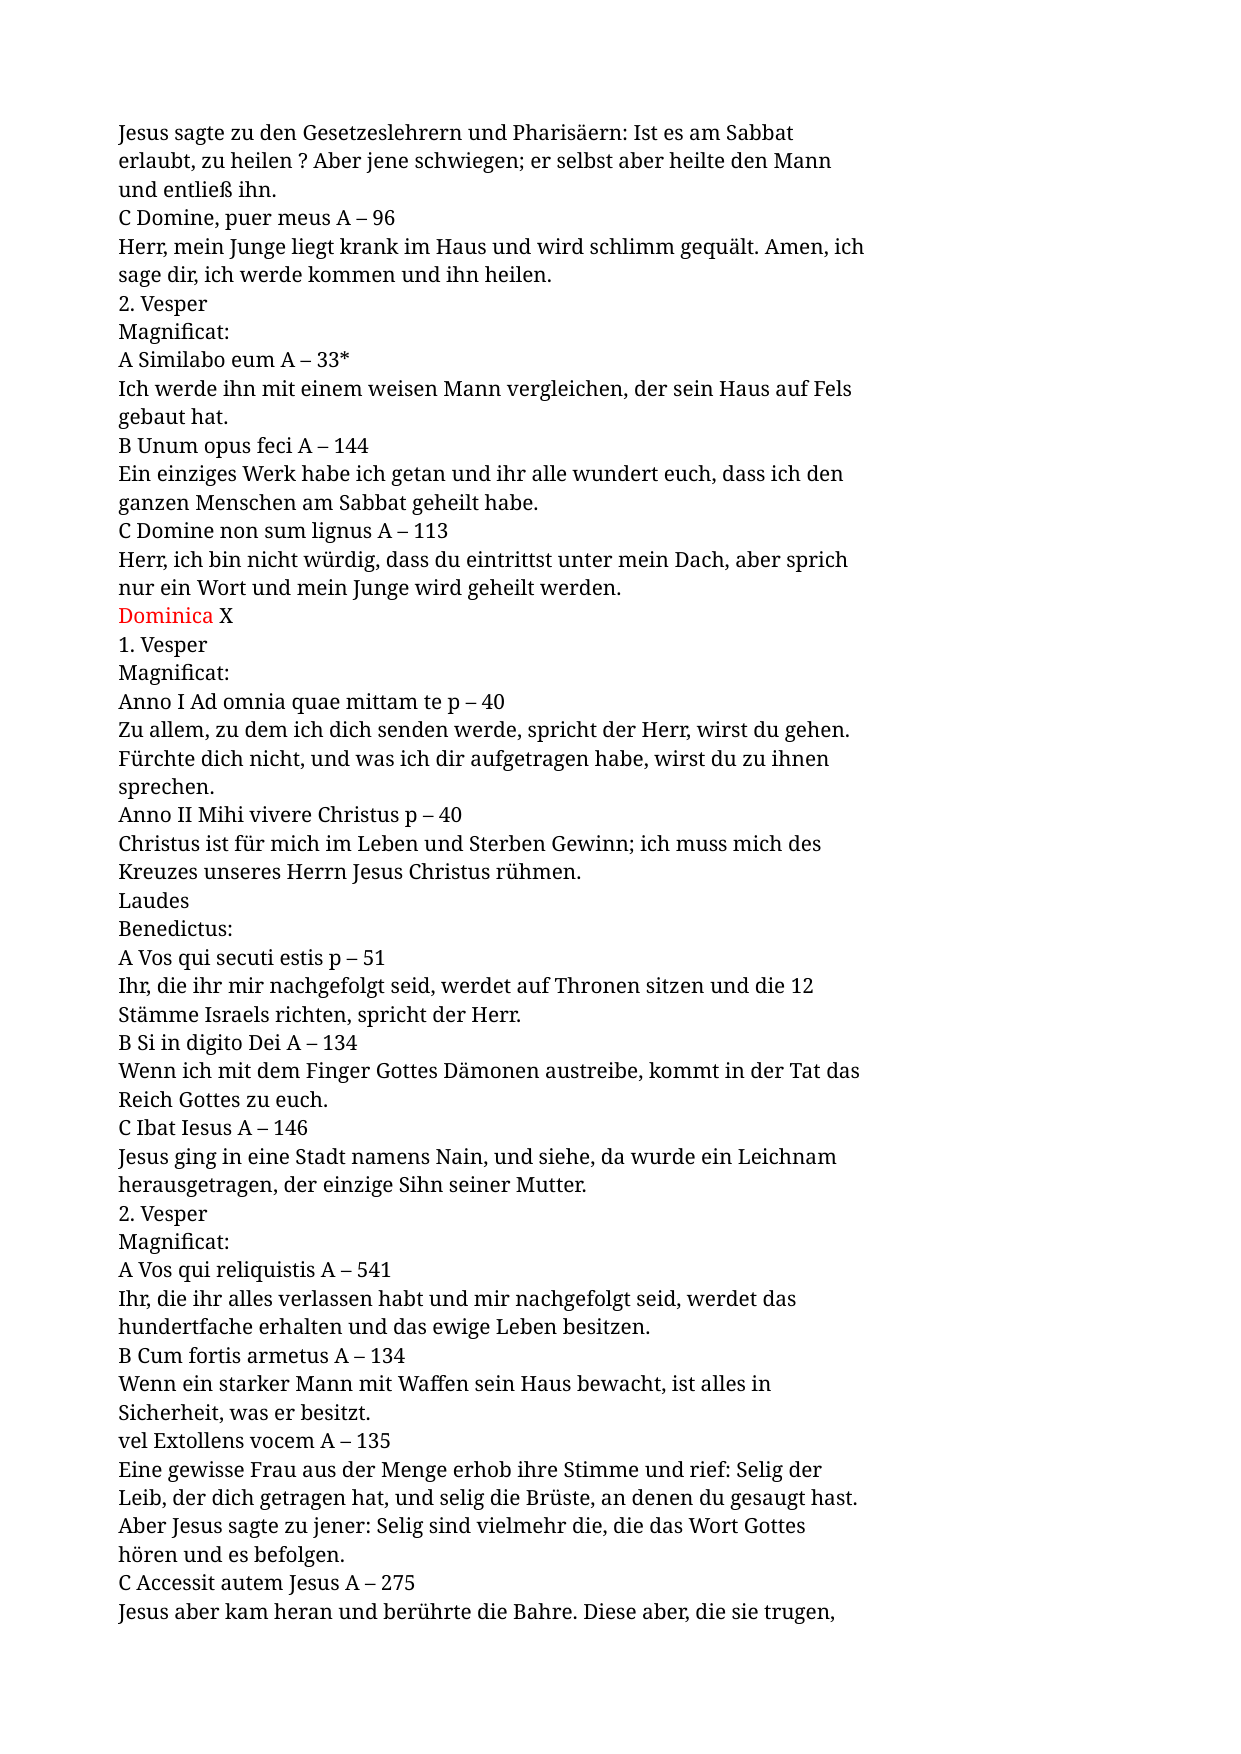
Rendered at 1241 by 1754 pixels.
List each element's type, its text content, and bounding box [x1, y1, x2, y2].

text Ich werde ihn mit einem weisen Mann vergleichen, der sein Haus auf Fels [118, 374, 1122, 402]
text 2. Vesper [118, 1199, 1122, 1227]
text sprechen. [118, 772, 1122, 801]
text B Cum fortis armetus A – 134 [118, 1341, 1122, 1369]
text A Vos qui reliquistis A – 541 [118, 1256, 1122, 1284]
text ganzen Menschen am Sabbat geheilt habe. [118, 488, 1122, 516]
text Aber Jesus sagte zu jener: Selig sind vielmehr die, die das Wort Gottes [118, 1512, 1122, 1540]
text Fürchte dich nicht, und was ich dir aufgetragen habe, wirst du zu ihnen [118, 744, 1122, 772]
text Sicherheit, was er besitzt. [118, 1398, 1122, 1426]
text Herr, mein Junge liegt krank im Haus und wird schlimm gequält. Amen, ich [118, 232, 1122, 260]
text Dominica X [118, 602, 1122, 630]
text Magnificat: [118, 317, 1122, 346]
text Kreuzes unseres Herrn Jesus Christus rühmen. [118, 857, 1122, 886]
text Magnificat: [118, 658, 1122, 687]
text Anno II Mihi vivere Christus p – 40 [118, 801, 1122, 829]
text Laudes [118, 886, 1122, 914]
text Anno I Ad omnia quae mittam te p – 40 [118, 687, 1122, 715]
text Jesus sagte zu den Gesetzeslehrern und Pharisäern: Ist es am Sabbat [118, 118, 1122, 147]
text Zu allem, zu dem ich dich senden werde, spricht der Herr, wirst du gehen. [118, 715, 1122, 744]
text Jesus aber kam heran und berührte die Bahre. Diese aber, die sie trugen, [118, 1597, 1122, 1625]
text herausgetragen, der einzige Sihn seiner Mutter. [118, 1170, 1122, 1199]
text Leib, der dich getragen hat, und selig die Brüste, an denen du gesaugt hast. [118, 1483, 1122, 1512]
text Magnificat: [118, 1227, 1122, 1256]
text Herr, ich bin nicht würdig, dass du eintrittst unter mein Dach, aber sprich [118, 545, 1122, 573]
text Ihr, die ihr mir nachgefolgt seid, werdet auf Thronen sitzen und die 12 [118, 971, 1122, 1000]
text A Vos qui secuti estis p – 51 [118, 943, 1122, 971]
text Christus ist für mich im Leben und Sterben Gewinn; ich muss mich des [118, 829, 1122, 857]
text C Domine, puer meus A – 96 [118, 203, 1122, 232]
text gebaut hat. [118, 402, 1122, 431]
text Wenn ich mit dem Finger Gottes Dämonen austreibe, kommt in der Tat das [118, 1057, 1122, 1085]
text Benedictus: [118, 914, 1122, 943]
text erlaubt, zu heilen ? Aber jene schwiegen; er selbst aber heilte den Mann [118, 147, 1122, 175]
text Ein einziges Werk habe ich getan und ihr alle wundert euch, dass ich den [118, 459, 1122, 488]
text A Similabo eum A – 33* [118, 346, 1122, 374]
text Stämme Israels richten, spricht der Herr. [118, 1000, 1122, 1028]
text hören und es befolgen. [118, 1540, 1122, 1568]
text C Ibat Iesus A – 146 [118, 1113, 1122, 1142]
text B Unum opus feci A – 144 [118, 431, 1122, 459]
text sage dir, ich werde kommen und ihn heilen. [118, 260, 1122, 289]
text 1. Vesper [118, 630, 1122, 658]
text 2. Vesper [118, 289, 1122, 317]
text Eine gewisse Frau aus der Menge erhob ihre Stimme und rief: Selig der [118, 1455, 1122, 1483]
text nur ein Wort und mein Junge wird geheilt werden. [118, 573, 1122, 602]
text Wenn ein starker Mann mit Waffen sein Haus bewacht, ist alles in [118, 1369, 1122, 1398]
text Ihr, die ihr alles verlassen habt und mir nachgefolgt seid, werdet das [118, 1284, 1122, 1312]
text B Si in digito Dei A – 134 [118, 1028, 1122, 1057]
text C Domine non sum lignus A – 113 [118, 516, 1122, 545]
text und entließ ihn. [118, 175, 1122, 203]
text hundertfache erhalten und das ewige Leben besitzen. [118, 1312, 1122, 1341]
text Reich Gottes zu euch. [118, 1085, 1122, 1113]
text Jesus ging in eine Stadt namens Nain, und siehe, da wurde ein Leichnam [118, 1142, 1122, 1170]
text vel Extollens vocem A – 135 [118, 1426, 1122, 1455]
text C Accessit autem Jesus A – 275 [118, 1568, 1122, 1597]
